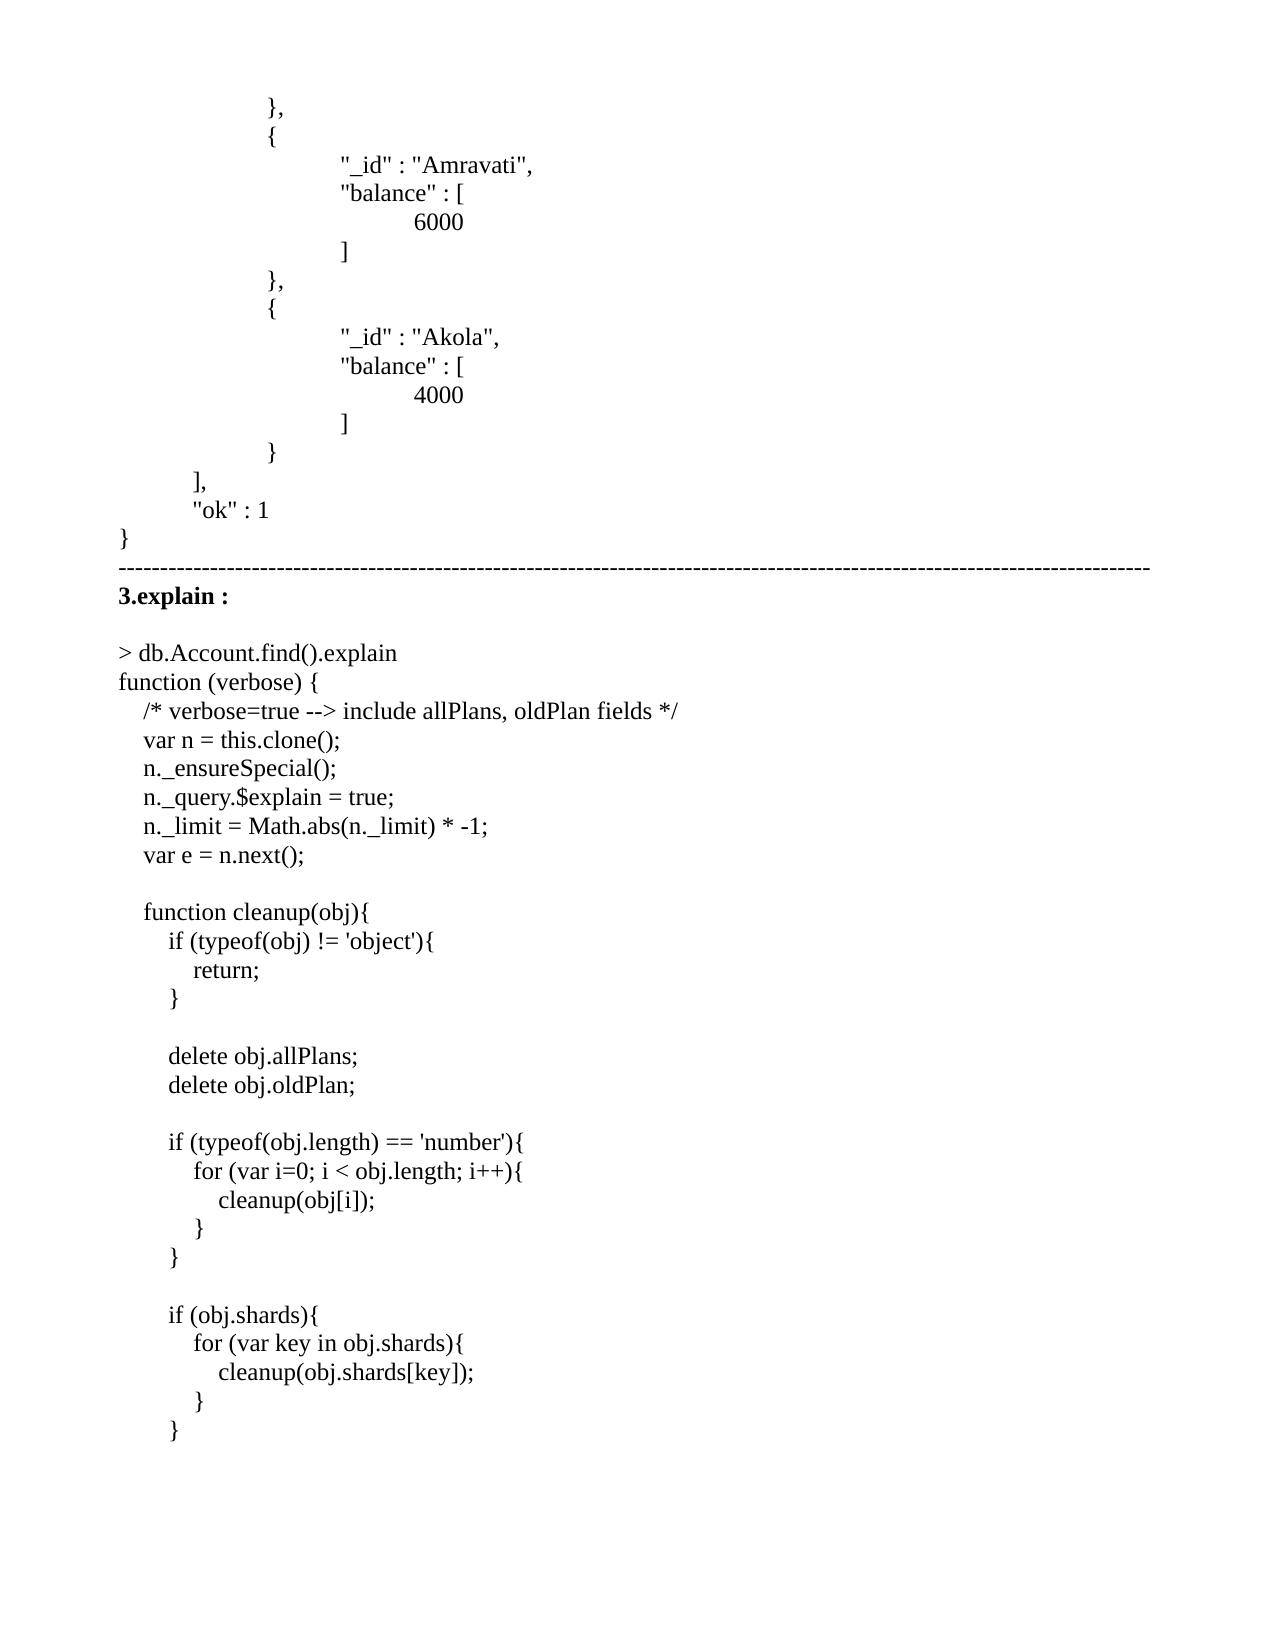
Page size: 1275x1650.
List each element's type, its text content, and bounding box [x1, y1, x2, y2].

text ] [118, 236, 1157, 265]
text } [118, 523, 1157, 552]
text n._query.$explain = true; [118, 782, 1157, 811]
text "balance" : [ [118, 351, 1157, 380]
text ---------------------------------------------------------------------------------------------------------------------------- [118, 552, 1157, 581]
text } [118, 1213, 1157, 1242]
text ], [118, 466, 1157, 495]
text function cleanup(obj){ [118, 897, 1157, 926]
text }, [118, 92, 1157, 121]
text } [118, 1415, 1157, 1443]
text delete obj.oldPlan; [118, 1070, 1157, 1098]
text if (typeof(obj.length) == 'number'){ [118, 1127, 1157, 1156]
text 3.explain : [118, 581, 1157, 610]
text delete obj.allPlans; [118, 1041, 1157, 1070]
text if (typeof(obj) != 'object'){ [118, 926, 1157, 955]
text { [118, 293, 1157, 322]
text > db.Account.find().explain [118, 638, 1157, 667]
text /* verbose=true --> include allPlans, oldPlan fields */ [118, 696, 1157, 725]
text 4000 [118, 380, 1157, 408]
text ] [118, 408, 1157, 437]
text } [118, 983, 1157, 1012]
text if (obj.shards){ [118, 1300, 1157, 1328]
text "balance" : [ [118, 178, 1157, 207]
text cleanup(obj[i]); [118, 1185, 1157, 1213]
text "ok" : 1 [118, 495, 1157, 523]
text for (var i=0; i < obj.length; i++){ [118, 1156, 1157, 1185]
text cleanup(obj.shards[key]); [118, 1357, 1157, 1386]
text return; [118, 955, 1157, 983]
text { [118, 121, 1157, 150]
text for (var key in obj.shards){ [118, 1328, 1157, 1357]
text } [118, 1386, 1157, 1415]
text } [118, 437, 1157, 466]
text }, [118, 265, 1157, 293]
text n._ensureSpecial(); [118, 753, 1157, 782]
text var e = n.next(); [118, 840, 1157, 868]
text "_id" : "Amravati", [118, 150, 1157, 178]
text 6000 [118, 207, 1157, 236]
text n._limit = Math.abs(n._limit) * -1; [118, 811, 1157, 840]
text "_id" : "Akola", [118, 322, 1157, 351]
text var n = this.clone(); [118, 725, 1157, 753]
text function (verbose) { [118, 667, 1157, 696]
text } [118, 1242, 1157, 1271]
